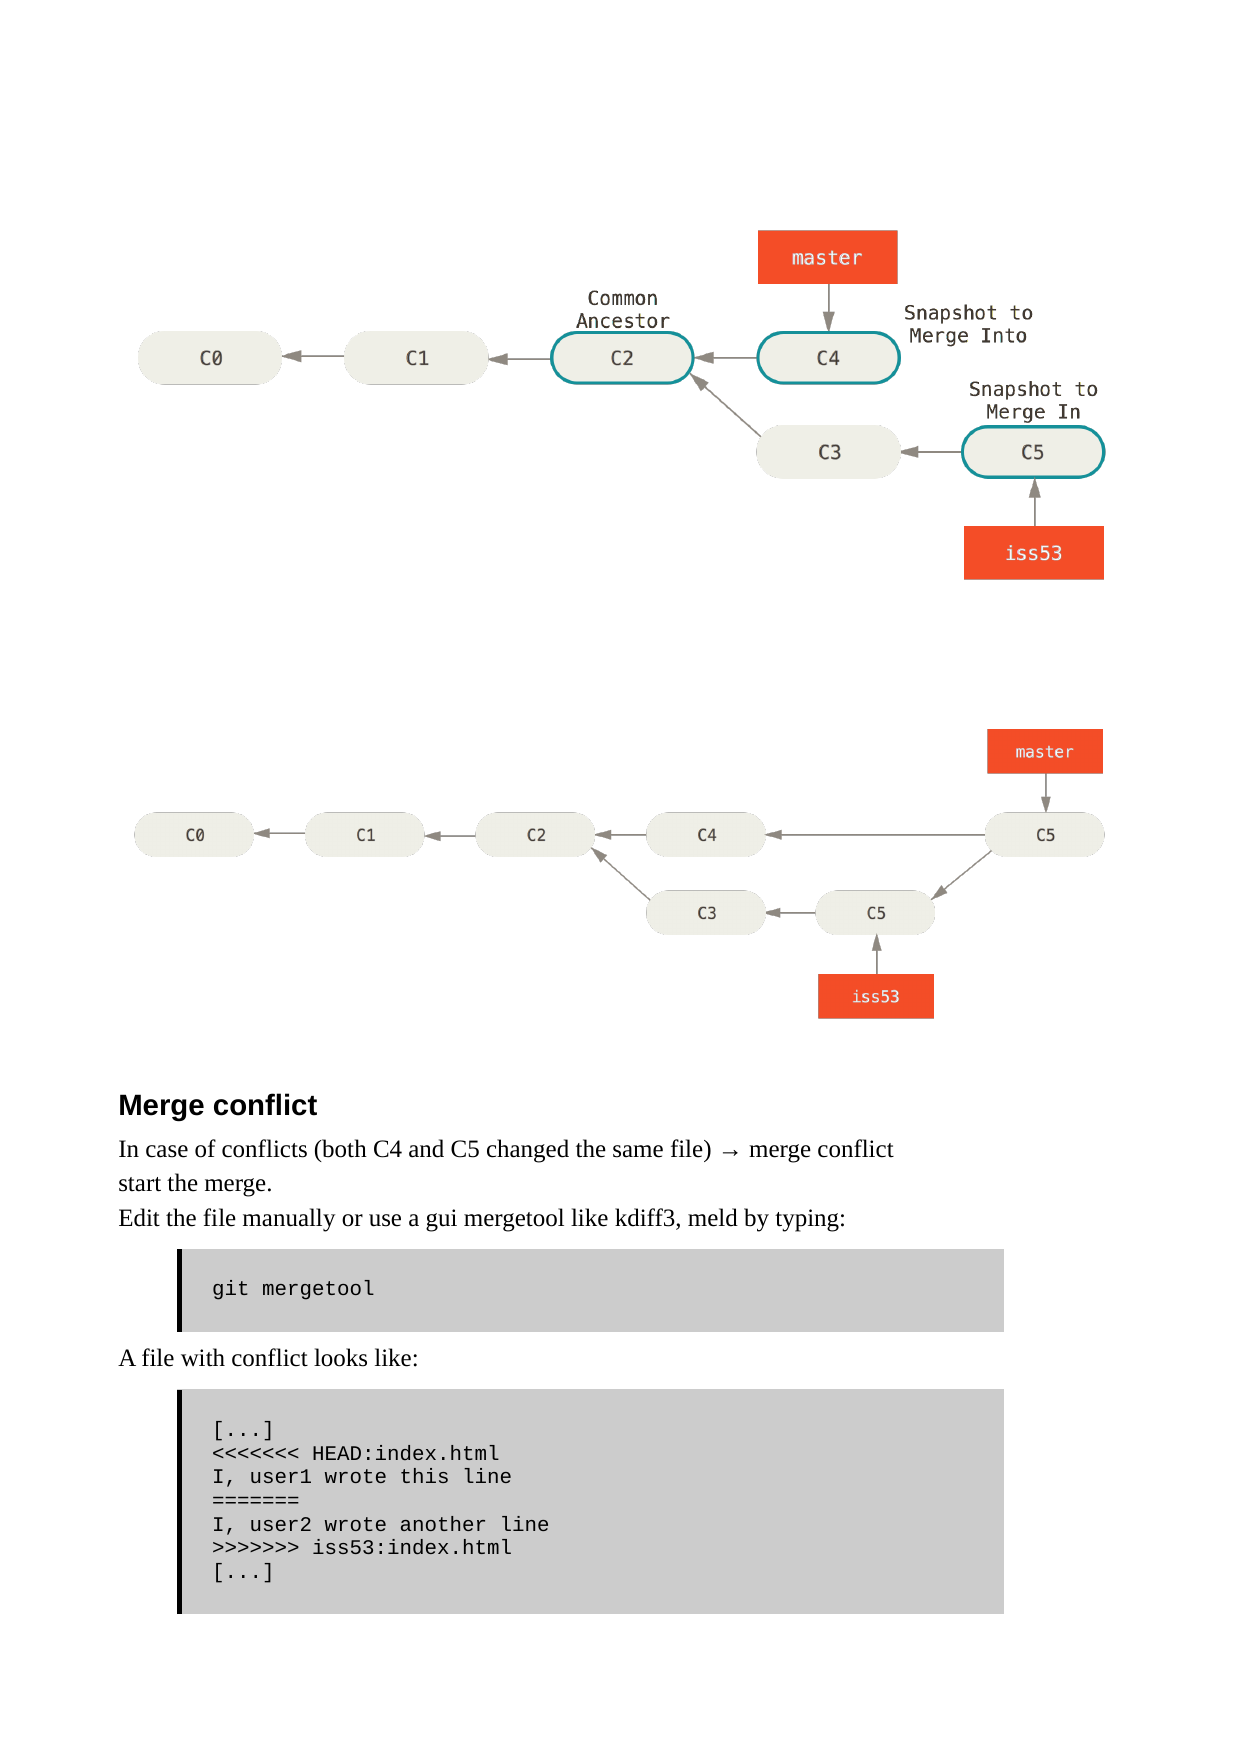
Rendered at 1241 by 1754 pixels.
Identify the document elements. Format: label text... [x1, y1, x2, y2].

text [...] [177, 1389, 1004, 1443]
picture [118, 636, 1123, 1033]
text I, user2 wrote another line [182, 1514, 1004, 1537]
text git mergetool [182, 1249, 1004, 1332]
text start the merge. [118, 1168, 1122, 1197]
text [...] [182, 1561, 1004, 1614]
text >>>>>>> iss53:index.html [182, 1537, 1004, 1561]
text A file with conflict looks like: [118, 1343, 1122, 1372]
text Edit the file manually or use a gui mergetool like kdiff3, meld by typing: [118, 1203, 1122, 1231]
text ======= [182, 1490, 1004, 1514]
text In case of conflicts (both C4 and C5 changed the same file) → merge conflict [118, 1134, 1122, 1162]
text <<<<<<< HEAD:index.html [182, 1443, 1004, 1466]
picture [118, 118, 1123, 597]
text I, user1 wrote this line [182, 1466, 1004, 1490]
subtitle Merge conflict [118, 1087, 1122, 1121]
